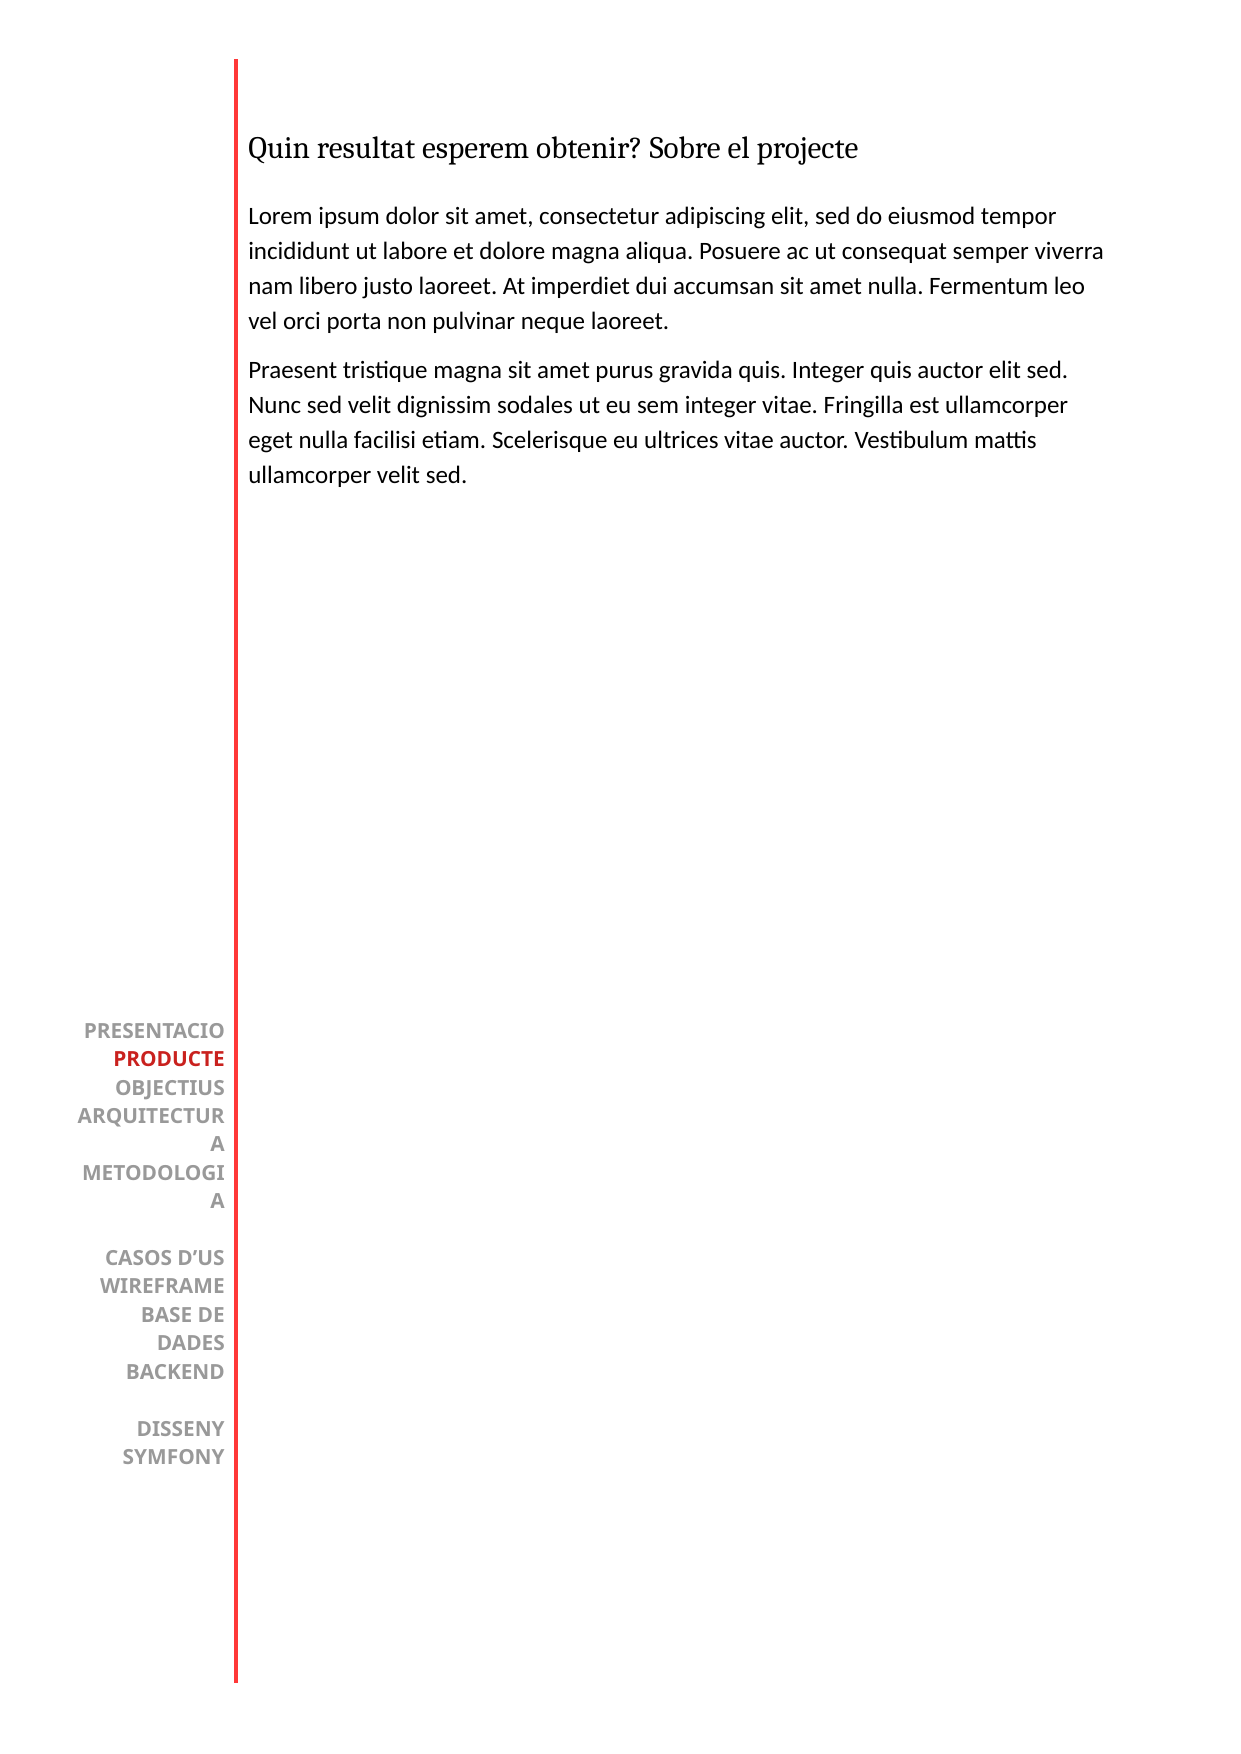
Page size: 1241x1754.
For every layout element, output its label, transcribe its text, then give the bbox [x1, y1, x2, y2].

table_header [238, 59, 1122, 118]
table_cell PRESENTACIO PRODUCTE OBJECTIUS ARQUITECTURA METODOLOGIA CASOS D’US WIREFRAME BASE DE DADES BACKEND DISSENY SYMFONY [59, 1004, 234, 1624]
table_header [59, 59, 234, 118]
table_cell [59, 118, 234, 1004]
table_cell Quin resultat esperem obtenir? Sobre el projecte Lorem ipsum dolor sit amet, consectetur adipiscing elit, sed do eiusmod tempor incididunt ut labore et dolore magna aliqua. Posuere ac ut consequat semper viverra nam libero justo laoreet. At imperdiet dui accumsan sit amet nulla. Fermentum leo vel orci porta non pulvinar neque laoreet. Praesent tristique magna sit amet purus gravida quis. Integer quis auctor elit sed. Nunc sed velit dignissim sodales ut eu sem integer vitae. Fringilla est ullamcorper eget nulla facilisi etiam. Scelerisque eu ultrices vitae auctor. Vestibulum mattis ullamcorper velit sed. [238, 118, 1122, 1624]
table_cell [59, 1624, 234, 1683]
table_cell [238, 1624, 1122, 1683]
